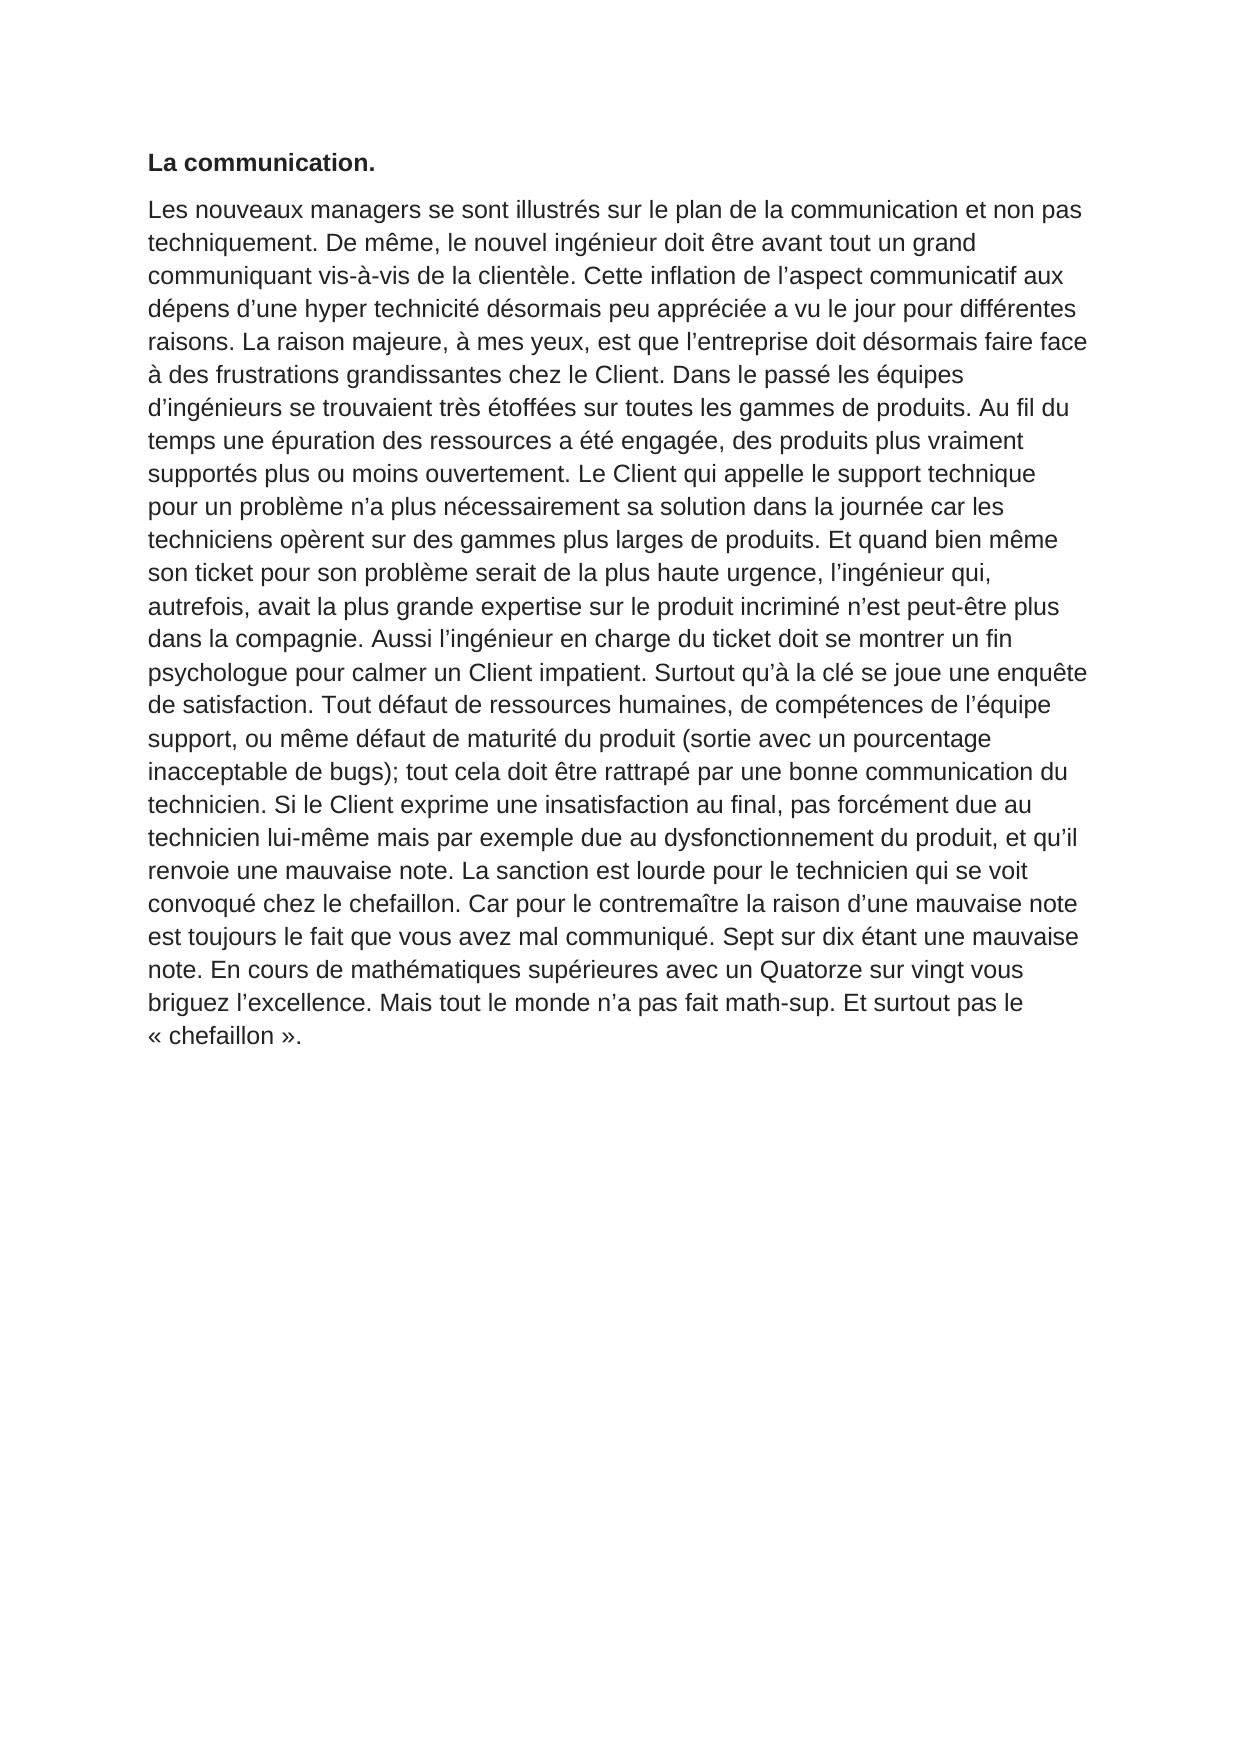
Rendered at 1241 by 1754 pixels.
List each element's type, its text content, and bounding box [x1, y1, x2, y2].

text Les nouveaux managers se sont illustrés sur le plan de la communication et non pas techniquement. De même, le nouvel ingénieur doit être avant tout un grand communiquant vis-à-vis de la clientèle. Cette inflation de l’aspect communicatif aux dépens d’une hyper technicité désormais peu appréciée a vu le jour pour différentes raisons. La raison majeure, à mes yeux, est que l’entreprise doit désormais faire face à des frustrations grandissantes chez le Client. Dans le passé les équipes d’ingénieurs se trouvaient très étoffées sur toutes les gammes de produits. Au fil du temps une épuration des ressources a été engagée, des produits plus vraiment supportés plus ou moins ouvertement. Le Client qui appelle le support technique pour un problème n’a plus nécessairement sa solution dans la journée car les techniciens opèrent sur des gammes plus larges de produits. Et quand bien même son ticket pour son problème serait de la plus haute urgence, l’ingénieur qui, autrefois, avait la plus grande expertise sur le produit incriminé n’est peut-être plus dans la compagnie. Aussi l’ingénieur en charge du ticket doit se montrer un fin psychologue pour calmer un Client impatient. Surtout qu’à la clé se joue une enquête de satisfaction. Tout défaut de ressources humaines, de compétences de l’équipe support, ou même défaut de maturité du produit (sortie avec un pourcentage inacceptable de bugs); tout cela doit être rattrapé par une bonne communication du technicien. Si le Client exprime une insatisfaction au final, pas forcément due au technicien lui-même mais par exemple due au dysfonctionnement du produit, et qu’il renvoie une mauvaise note. La sanction est lourde pour le technicien qui se voit convoqué chez le chefaillon. Car pour le contremaître la raison d’une mauvaise note est toujours le fait que vous avez mal communiqué. Sept sur dix étant une mauvaise note. En cours de mathématiques supérieures avec un Quatorze sur vingt vous briguez l’excellence. Mais tout le monde n’a pas fait math-sup. Et surtout pas le « chefaillon ». [148, 195, 1093, 1049]
text La communication. [148, 148, 1093, 176]
